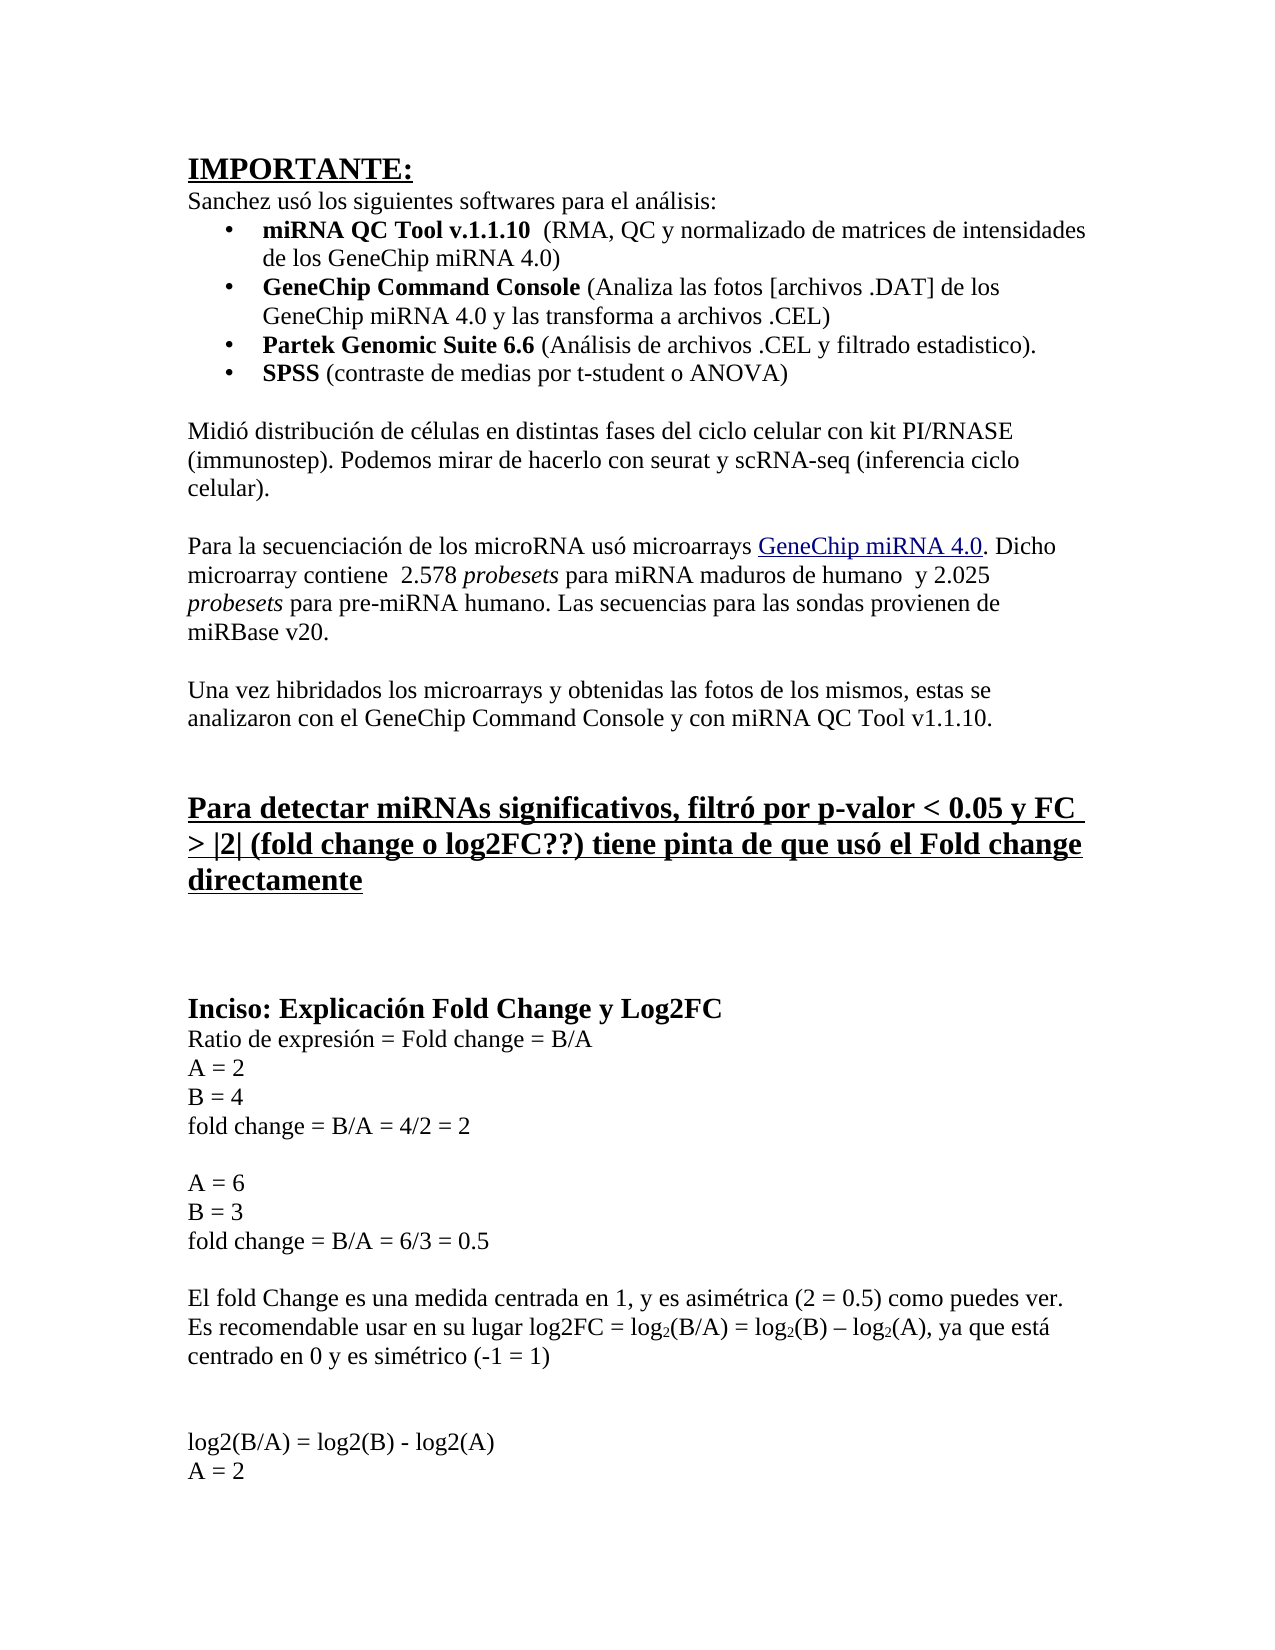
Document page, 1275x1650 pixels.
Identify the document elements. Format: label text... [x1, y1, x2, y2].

text fold change = B/A = 4/2 = 2 [187, 1111, 1087, 1139]
text A = 2 [187, 1456, 1087, 1484]
list Partek Genomic Suite 6.6 (Análisis de archivos .CEL y filtrado estadistico). [225, 330, 1087, 358]
text log2(B/A) = log2(B) - log2(A) [187, 1427, 1087, 1456]
text fold change = B/A = 6/3 = 0.5 [187, 1226, 1087, 1254]
text El fold Change es una medida centrada en 1, y es asimétrica (2 = 0.5) como puedes ver. Es recomendable usar en su lugar log2FC = log2(B/A) = log2(B) – log2(A), ya que está centrado en 0 y es simétrico (-1 = 1) [187, 1283, 1087, 1369]
text Sanchez usó los siguientes softwares para el análisis: [187, 186, 1087, 215]
text Para la secuenciación de los microRNA usó microarrays GeneChip miRNA 4.0. Dicho microarray contiene 2.578 probesets para miRNA maduros de humano y 2.025 probesets para pre-miRNA humano. Las secuencias para las sondas provienen de miRBase v20. [187, 531, 1087, 646]
text A = 2 [187, 1053, 1087, 1082]
text Para detectar miRNAs significativos, filtró por p-valor < 0.05 y FC > |2| (fold change o log2FC??) tiene pinta de que usó el Fold change directamente [187, 790, 1087, 897]
text B = 4 [187, 1082, 1087, 1111]
list miRNA QC Tool v.1.1.10 (RMA, QC y normalizado de matrices de intensidades de los GeneChip miRNA 4.0) [225, 215, 1087, 272]
text Midió distribución de células en distintas fases del ciclo celular con kit PI/RNASE (immunostep). Podemos mirar de hacerlo con seurat y scRNA-seq (inferencia ciclo celular). [187, 416, 1087, 502]
text Una vez hibridados los microarrays y obtenidas las fotos de los mismos, estas se analizaron con el GeneChip Command Console y con miRNA QC Tool v1.1.10. [187, 675, 1087, 732]
text IMPORTANTE: [187, 150, 1087, 186]
list SPSS (contraste de medias por t-student o ANOVA) [225, 358, 1087, 416]
text A = 6 [187, 1168, 1087, 1197]
text Ratio de expresión = Fold change = B/A [187, 1024, 1087, 1053]
text Inciso: Explicación Fold Change y Log2FC [187, 991, 1087, 1024]
text B = 3 [187, 1197, 1087, 1226]
list GeneChip Command Console (Analiza las fotos [archivos .DAT] de los GeneChip miRNA 4.0 y las transforma a archivos .CEL) [225, 272, 1087, 330]
